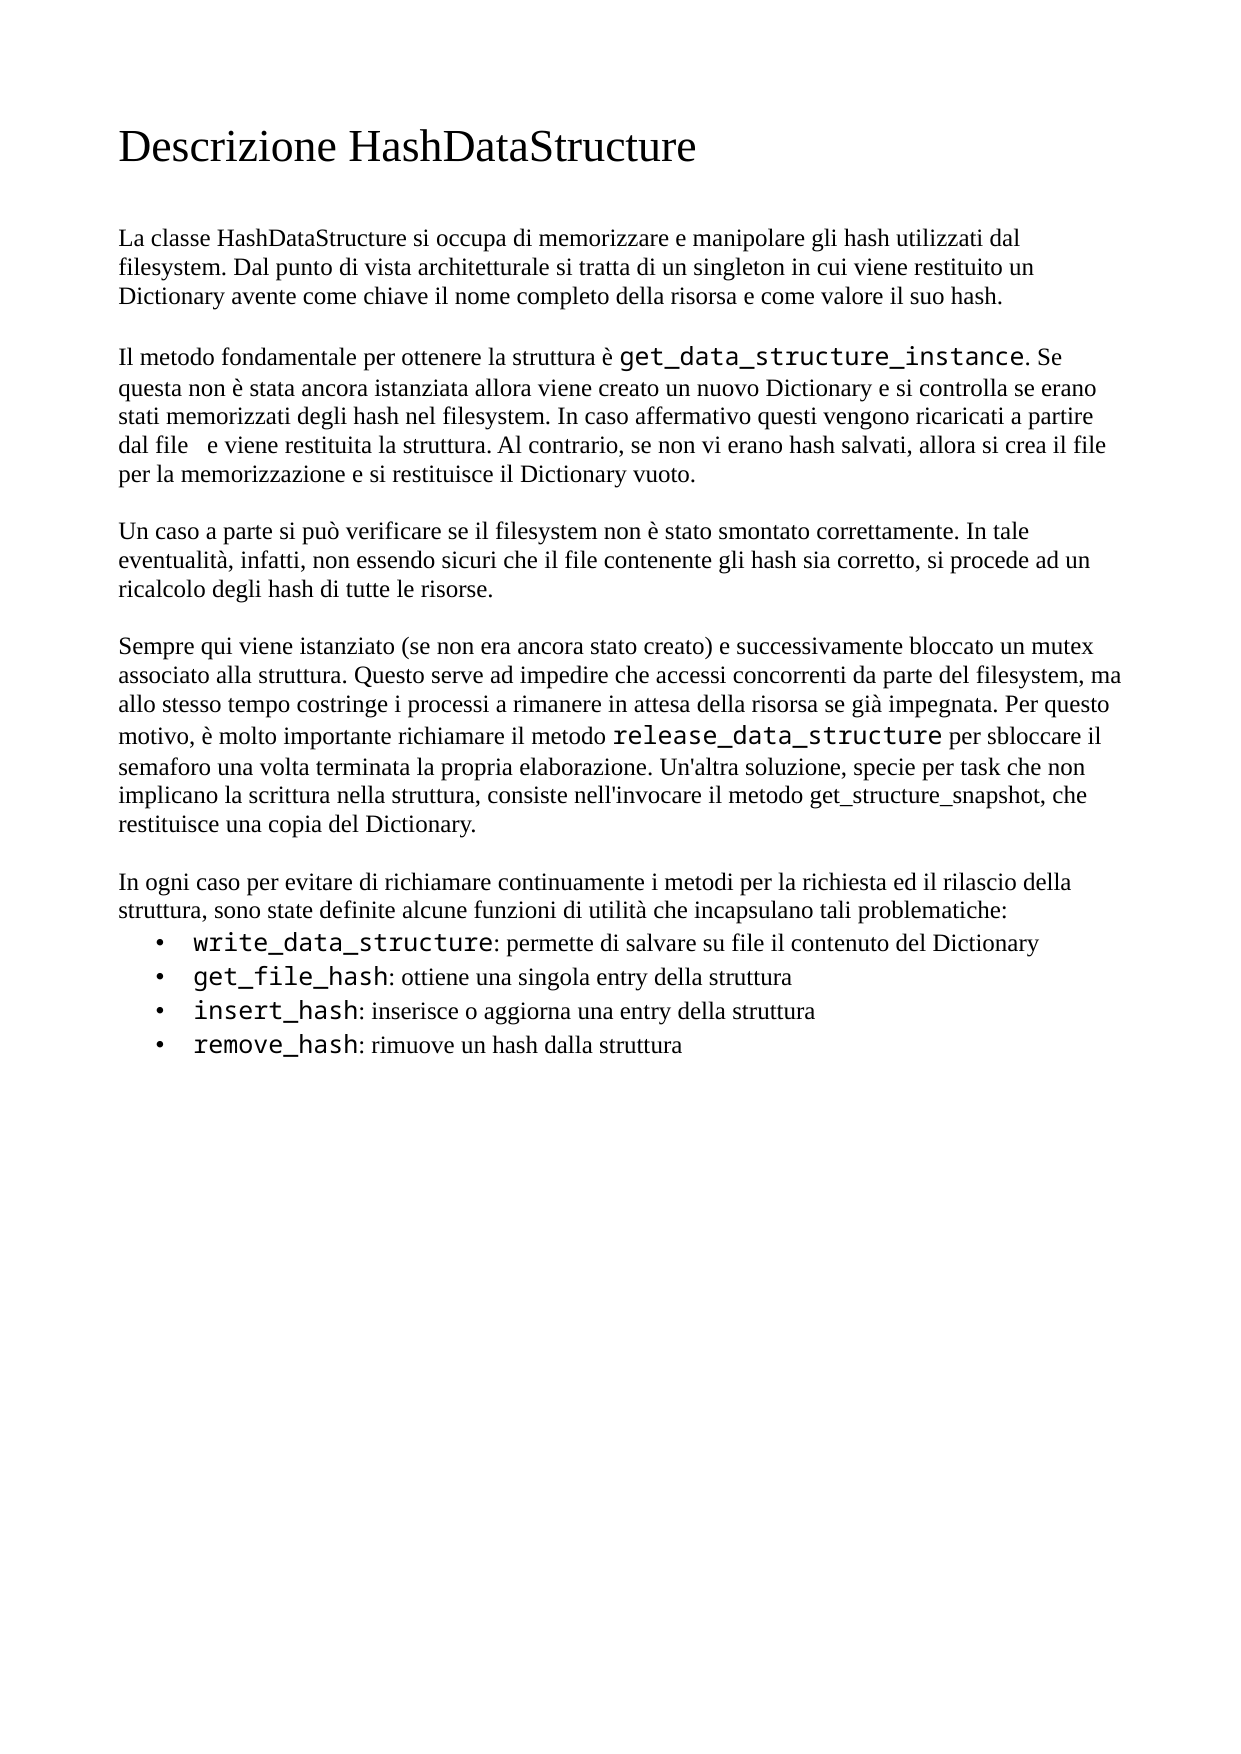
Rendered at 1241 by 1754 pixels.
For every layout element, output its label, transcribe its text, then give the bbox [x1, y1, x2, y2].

list write_data_structure: permette di salvare su file il contenuto del Dictionary [156, 924, 1122, 958]
text Il metodo fondamentale per ottenere la struttura è get_data_structure_instance. Se questa non è stata ancora istanziata allora viene creato un nuovo Dictionary e si controlla se erano stati memorizzati degli hash nel filesystem. In caso affermativo questi vengono ricaricati a partire dal file e viene restituita la struttura. Al contrario, se non vi erano hash salvati, allora si crea il file per la memorizzazione e si restituisce il Dictionary vuoto. [118, 338, 1122, 488]
text La classe HashDataStructure si occupa di memorizzare e manipolare gli hash utilizzati dal filesystem. Dal punto di vista architetturale si tratta di un singleton in cui viene restituito un Dictionary avente come chiave il nome completo della risorsa e come valore il suo hash. [118, 223, 1122, 310]
list remove_hash: rimuove un hash dalla struttura [156, 1026, 1122, 1060]
text Un caso a parte si può verificare se il filesystem non è stato smontato correttamente. In tale eventualità, infatti, non essendo sicuri che il file contenente gli hash sia corretto, si procede ad un ricalcolo degli hash di tutte le risorse. [118, 516, 1122, 603]
text In ogni caso per evitare di richiamare continuamente i metodi per la richiesta ed il rilascio della struttura, sono state definite alcune funzioni di utilità che incapsulano tali problematiche: [118, 867, 1122, 924]
list insert_hash: inserisce o aggiorna una entry della struttura [156, 992, 1122, 1026]
text Sempre qui viene istanziato (se non era ancora stato creato) e successivamente bloccato un mutex associato alla struttura. Questo serve ad impedire che accessi concorrenti da parte del filesystem, ma allo stesso tempo costringe i processi a rimanere in attesa della risorsa se già impegnata. Per questo motivo, è molto importante richiamare il metodo release_data_structure per sbloccare il semaforo una volta terminata la propria elaborazione. Un'altra soluzione, specie per task che non implicano la scrittura nella struttura, consiste nell'invocare il metodo get_structure_snapshot, che restituisce una copia del Dictionary. [118, 631, 1122, 838]
list get_file_hash: ottiene una singola entry della struttura [156, 958, 1122, 992]
text Descrizione HashDataStructure [118, 118, 1122, 171]
